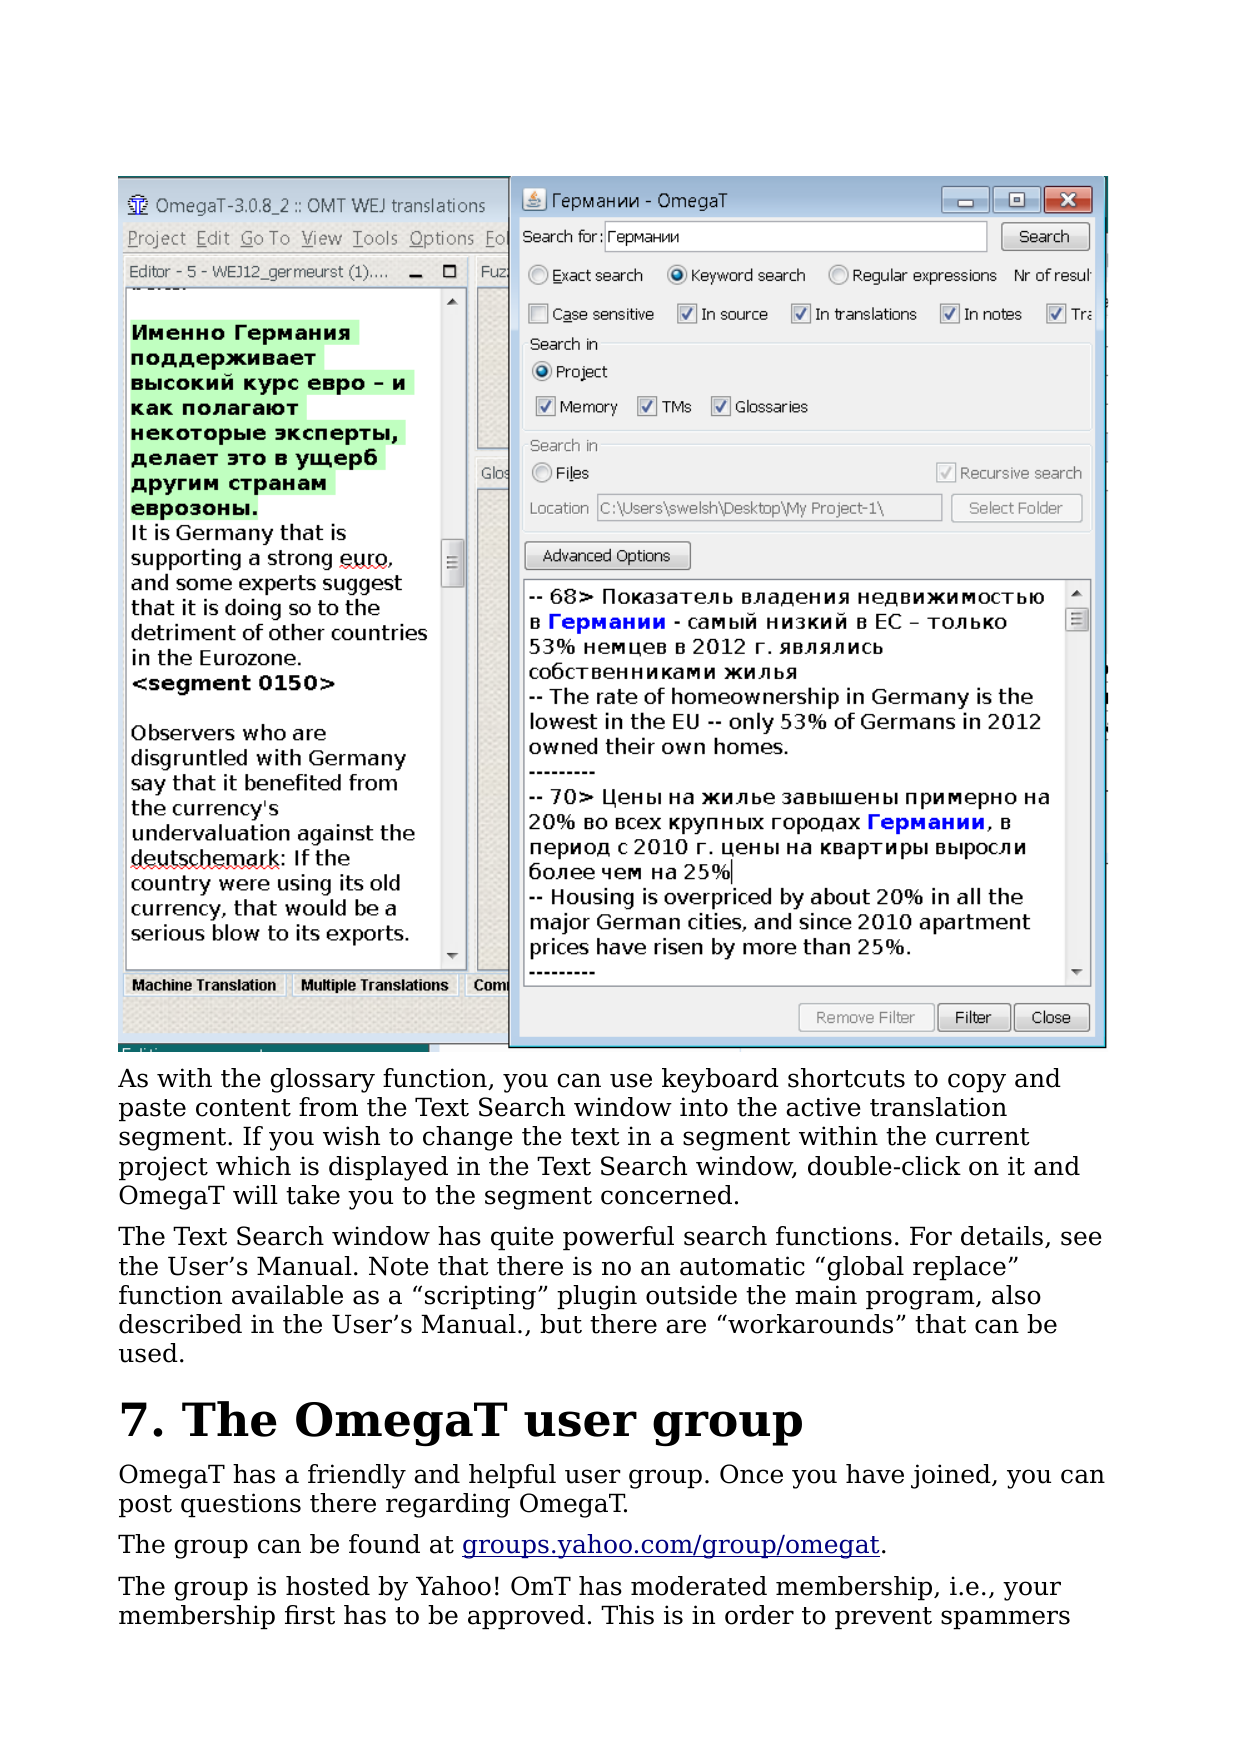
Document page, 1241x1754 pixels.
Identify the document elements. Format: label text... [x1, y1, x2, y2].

text The group can be found at groups.yahoo.com/group/omegat. [118, 1531, 1122, 1560]
picture [118, 176, 1109, 1052]
text As with the glossary function, you can use keyboard shortcuts to copy and paste content from the Text Search window into the active translation segment. If you wish to change the text in a segment within the current project which is displayed in the Text Search window, double-click on it and OmegaT will take you to the segment concerned. [118, 1064, 1122, 1210]
subtitle 7. The OmegaT user group [118, 1393, 1122, 1447]
text The Text Search window has quite powerful search functions. For details, see the User’s Manual. Note that there is no an automatic “global replace” function available as a “scripting” plugin outside the main program, also described in the User’s Manual., but there are “workarounds” that can be used. [118, 1223, 1122, 1368]
text The group is hosted by Yahoo! OmT has moderated membership, i.e., your membership first has to be approved. This is in order to prevent spammers [118, 1572, 1122, 1631]
text OmegaT has a friendly and helpful user group. Once you have joined, you can post questions there regarding OmegaT. [118, 1460, 1122, 1518]
